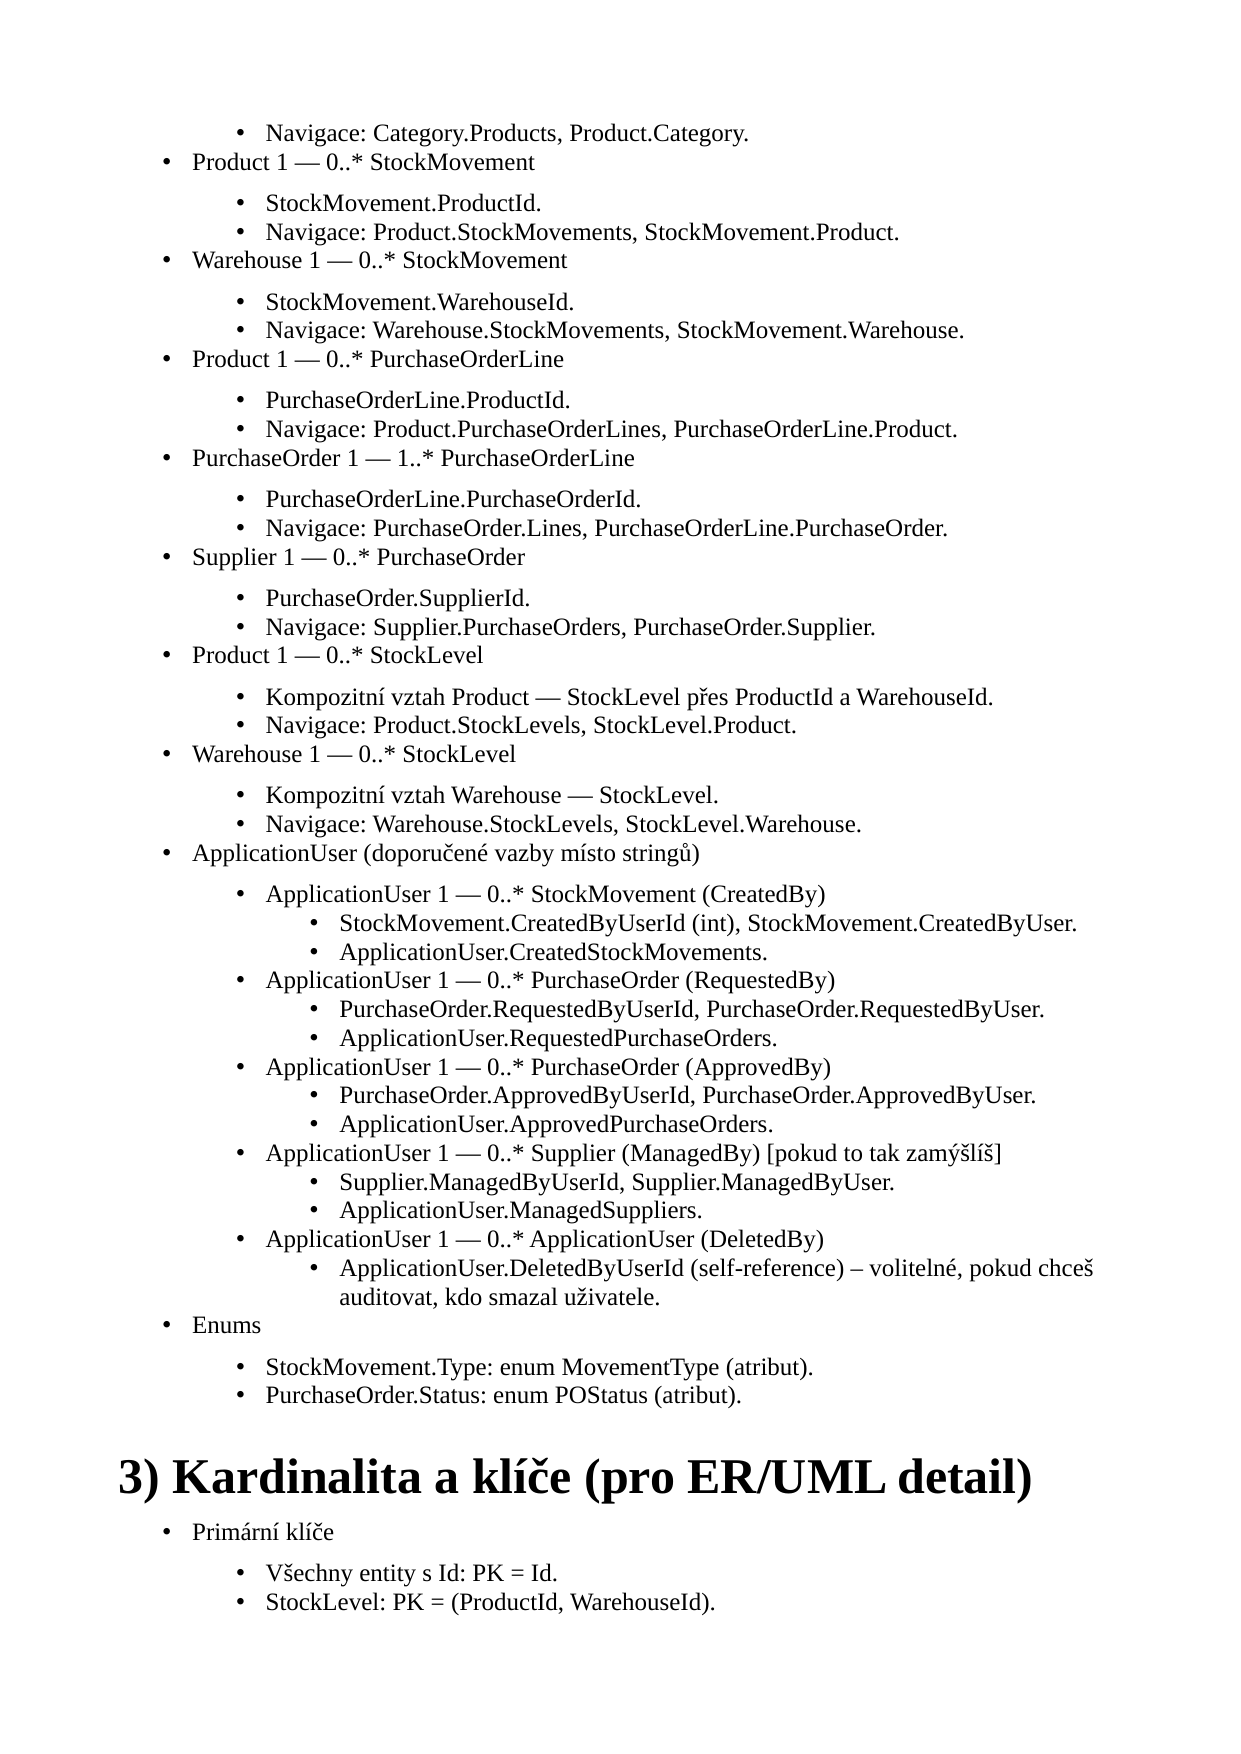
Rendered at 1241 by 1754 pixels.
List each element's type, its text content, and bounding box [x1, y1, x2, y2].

list Warehouse 1 — 0..* StockMovement [162, 246, 1122, 274]
list StockMovement.ProductId. [236, 188, 1122, 217]
list PurchaseOrder.RequestedByUserId, PurchaseOrder.RequestedByUser. [309, 994, 1122, 1023]
list Warehouse 1 — 0..* StockLevel [162, 739, 1122, 768]
list Navigace: Warehouse.StockMovements, StockMovement.Warehouse. [236, 316, 1122, 344]
list Všechny entity s Id: PK = Id. [236, 1558, 1122, 1587]
list Navigace: Category.Products, Product.Category. [236, 118, 1122, 147]
list PurchaseOrderLine.ProductId. [236, 386, 1122, 414]
list Product 1 — 0..* PurchaseOrderLine [162, 344, 1122, 373]
list Navigace: Supplier.PurchaseOrders, PurchaseOrder.Supplier. [236, 612, 1122, 641]
list ApplicationUser 1 — 0..* Supplier (ManagedBy) [pokud to tak zamýšlíš] [236, 1138, 1122, 1167]
list Kompozitní vztah Product — StockLevel přes ProductId a WarehouseId. [236, 682, 1122, 711]
list ApplicationUser.ManagedSuppliers. [309, 1196, 1122, 1224]
list PurchaseOrder 1 — 1..* PurchaseOrderLine [162, 443, 1122, 472]
list StockLevel: PK = (ProductId, WarehouseId). [236, 1587, 1122, 1616]
list ApplicationUser.DeletedByUserId (self-reference) – volitelné, pokud chceš auditovat, kdo smazal uživatele. [309, 1253, 1122, 1311]
list ApplicationUser 1 — 0..* PurchaseOrder (ApprovedBy) [236, 1052, 1122, 1081]
list Navigace: PurchaseOrder.Lines, PurchaseOrderLine.PurchaseOrder. [236, 513, 1122, 542]
list Supplier 1 — 0..* PurchaseOrder [162, 542, 1122, 571]
list PurchaseOrder.Status: enum POStatus (atribut). [236, 1381, 1122, 1409]
list PurchaseOrderLine.PurchaseOrderId. [236, 484, 1122, 513]
list Navigace: Product.PurchaseOrderLines, PurchaseOrderLine.Product. [236, 414, 1122, 443]
list ApplicationUser 1 — 0..* StockMovement (CreatedBy) [236, 879, 1122, 908]
list Primární klíče [162, 1517, 1122, 1546]
list StockMovement.WarehouseId. [236, 287, 1122, 316]
list PurchaseOrder.ApprovedByUserId, PurchaseOrder.ApprovedByUser. [309, 1081, 1122, 1109]
list Product 1 — 0..* StockLevel [162, 641, 1122, 669]
list ApplicationUser.ApprovedPurchaseOrders. [309, 1109, 1122, 1138]
list Product 1 — 0..* StockMovement [162, 147, 1122, 176]
list ApplicationUser 1 — 0..* PurchaseOrder (RequestedBy) [236, 966, 1122, 994]
list ApplicationUser.CreatedStockMovements. [309, 937, 1122, 966]
list Navigace: Product.StockLevels, StockLevel.Product. [236, 711, 1122, 739]
list Supplier.ManagedByUserId, Supplier.ManagedByUser. [309, 1167, 1122, 1196]
list StockMovement.Type: enum MovementType (atribut). [236, 1352, 1122, 1381]
subtitle 3) Kardinalita a klíče (pro ER/UML detail) [118, 1447, 1122, 1504]
list PurchaseOrder.SupplierId. [236, 583, 1122, 612]
list ApplicationUser 1 — 0..* ApplicationUser (DeletedBy) [236, 1224, 1122, 1253]
list Kompozitní vztah Warehouse — StockLevel. [236, 781, 1122, 809]
list Navigace: Warehouse.StockLevels, StockLevel.Warehouse. [236, 809, 1122, 838]
list Navigace: Product.StockMovements, StockMovement.Product. [236, 217, 1122, 246]
list StockMovement.CreatedByUserId (int), StockMovement.CreatedByUser. [309, 908, 1122, 937]
list ApplicationUser (doporučené vazby místo stringů) [162, 838, 1122, 867]
list Enums [162, 1311, 1122, 1339]
list ApplicationUser.RequestedPurchaseOrders. [309, 1023, 1122, 1052]
